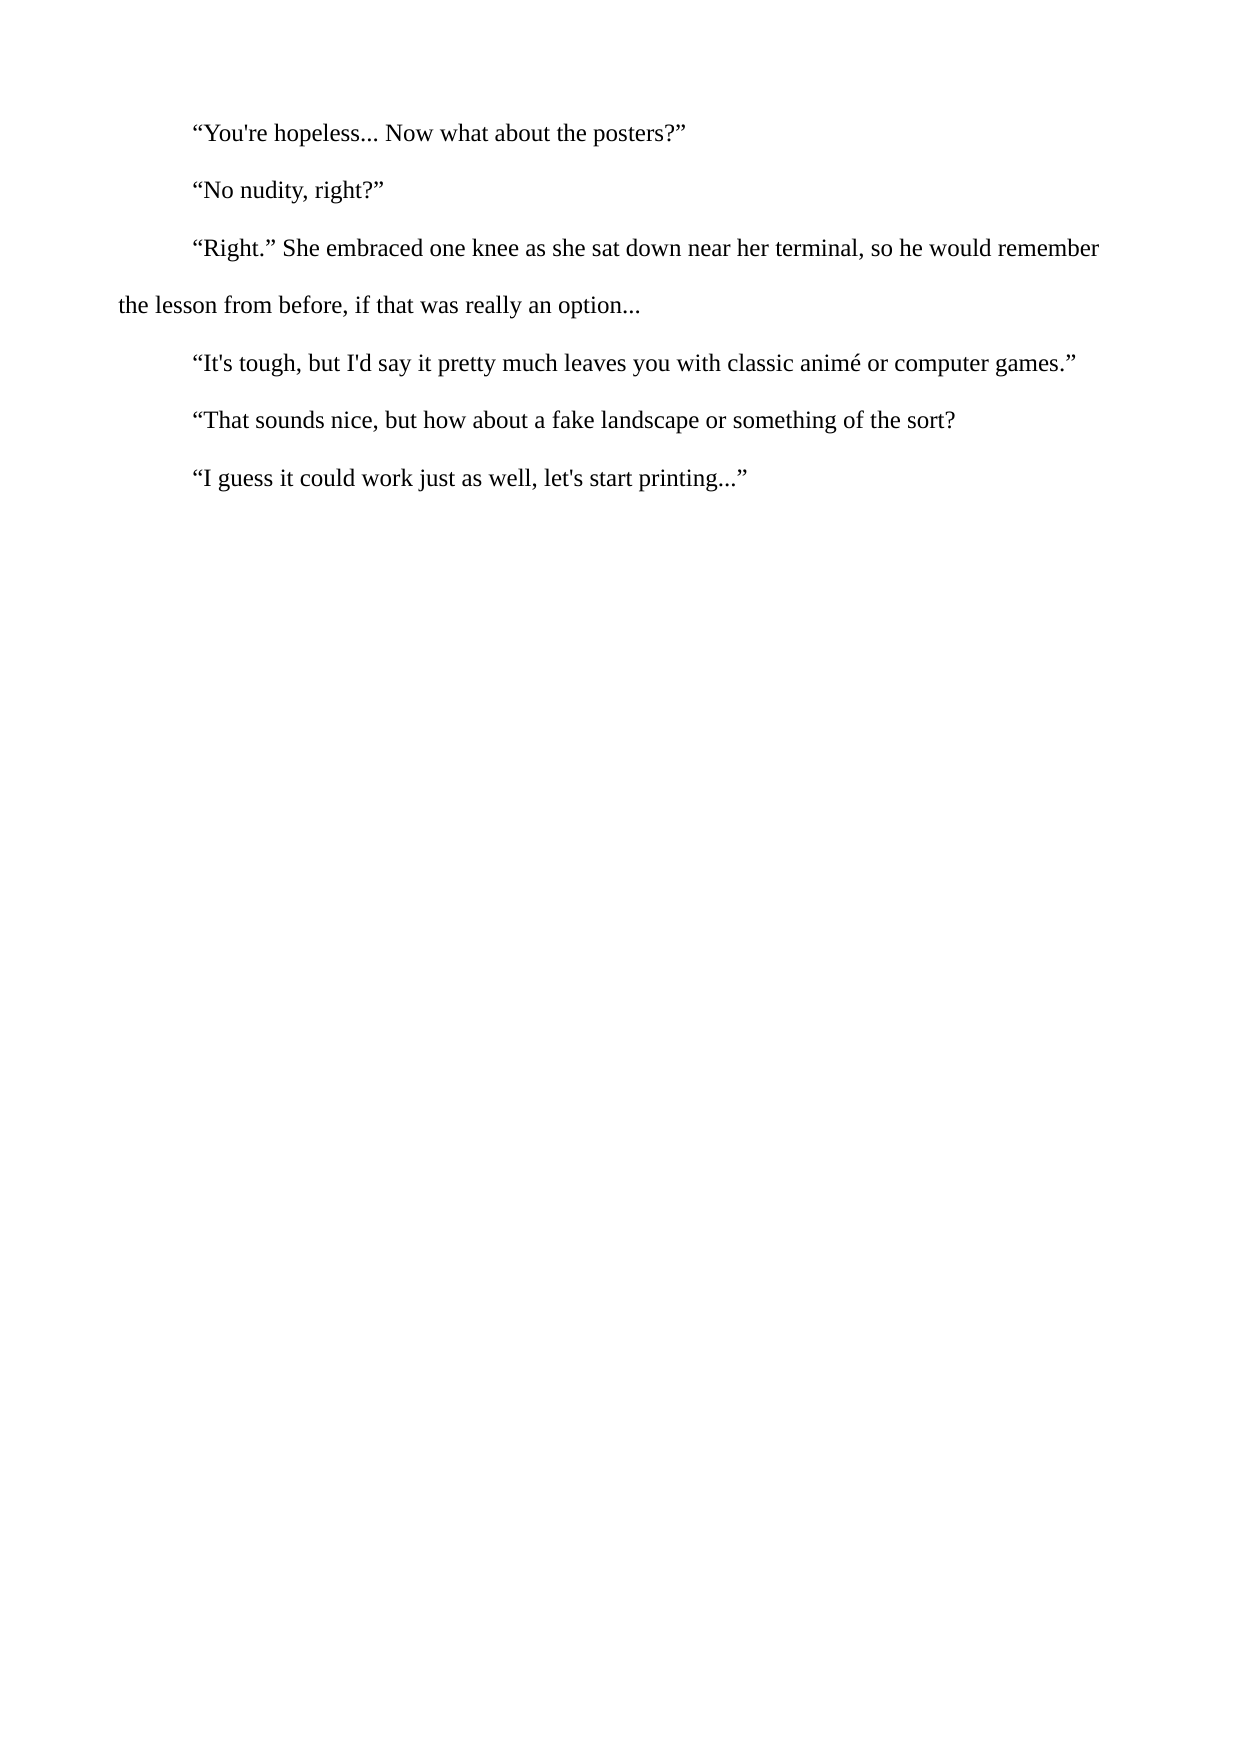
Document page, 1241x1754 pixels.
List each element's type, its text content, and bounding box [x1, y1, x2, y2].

text “It's tough, but I'd say it pretty much leaves you with classic animé or computer games.” [118, 348, 1122, 377]
text “Right.” She embraced one knee as she sat down near her terminal, so he would remember the lesson from before, if that was really an option... [118, 233, 1122, 319]
text “That sounds nice, but how about a fake landscape or something of the sort? [118, 406, 1122, 434]
text “No nudity, right?” [118, 176, 1122, 204]
text “You're hopeless... Now what about the posters?” [118, 118, 1122, 147]
text “I guess it could work just as well, let's start printing...” [118, 463, 1122, 492]
